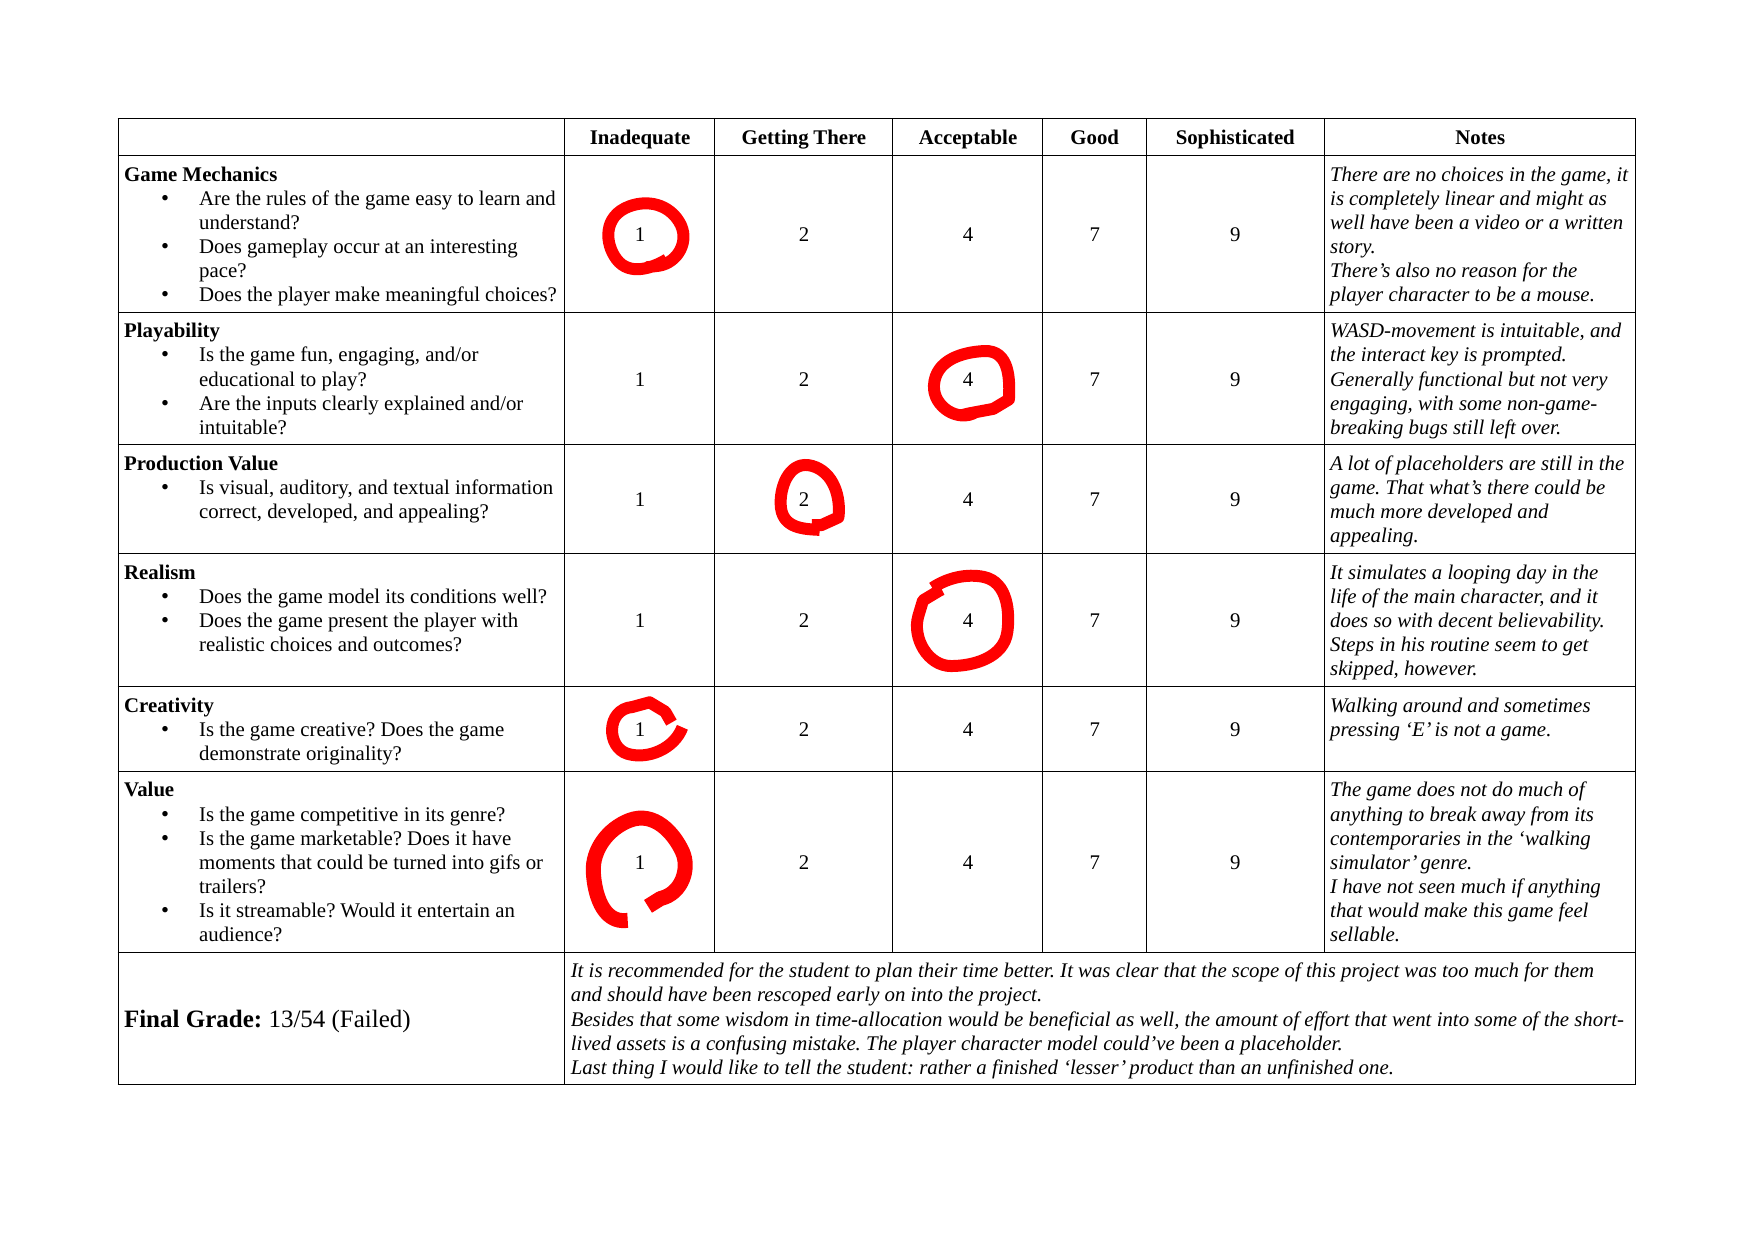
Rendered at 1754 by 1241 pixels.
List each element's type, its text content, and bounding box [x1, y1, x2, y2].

table_cell 2 [715, 313, 892, 444]
table_header Inadequate [565, 119, 714, 155]
table_header Good [1043, 119, 1146, 155]
table_header Sophisticated [1147, 119, 1324, 155]
table_cell 9 [1147, 687, 1324, 771]
table_header [119, 119, 564, 155]
table_cell There are no choices in the game, it is completely linear and might as well have been a video or a written story. There’s also no reason for the player character to be a mouse. [1325, 156, 1635, 312]
table_cell 2 [715, 772, 892, 952]
table_cell 1 [565, 554, 714, 686]
table_cell 7 [1043, 554, 1146, 686]
table_cell 1 [565, 445, 714, 553]
table_cell 9 [1147, 313, 1324, 444]
table_cell The game does not do much of anything to break away from its contemporaries in the ‘walking simulator’ genre. I have not seen much if anything that would make this game feel sellable. [1325, 772, 1635, 952]
table_cell 2 [715, 554, 892, 686]
table_cell 9 [1147, 554, 1324, 686]
table_cell WASD-movement is intuitable, and the interact key is prompted. Generally functional but not very engaging, with some non-game-breaking bugs still left over. [1325, 313, 1635, 444]
table_cell Playability Is the game fun, engaging, and/or educational to play? Are the inputs clearly explained and/or intuitable? [119, 313, 564, 444]
table_header Notes [1325, 119, 1635, 155]
table_cell 4 [893, 554, 1042, 686]
table_cell 7 [1043, 313, 1146, 444]
table_cell 1 [565, 772, 714, 952]
table_cell 4 [893, 156, 1042, 312]
table_cell 9 [1147, 772, 1324, 952]
table_cell 9 [1147, 445, 1324, 553]
table_cell 4 [893, 772, 1042, 952]
table_header Acceptable [893, 119, 1042, 155]
table_cell 7 [1043, 687, 1146, 771]
table_header Getting There [715, 119, 892, 155]
table_cell 1 [565, 687, 714, 771]
table_cell Walking around and sometimes pressing ‘E’ is not a game. [1325, 687, 1635, 771]
table_cell It simulates a looping day in the life of the main character, and it does so with decent believability. Steps in his routine seem to get skipped, however. [1325, 554, 1635, 686]
table_cell 7 [1043, 772, 1146, 952]
table_cell Creativity Is the game creative? Does the game demonstrate originality? [119, 687, 564, 771]
table_cell Value Is the game competitive in its genre? Is the game marketable? Does it have moments that could be turned into gifs or trailers? Is it streamable? Would it entertain an audience? [119, 772, 564, 952]
table_cell 2 [715, 156, 892, 312]
table_cell A lot of placeholders are still in the game. That what’s there could be much more developed and appealing. [1325, 445, 1635, 553]
table_cell 7 [1043, 156, 1146, 312]
table_cell 4 [893, 445, 1042, 553]
table_cell 4 [893, 313, 1042, 444]
table_cell Production Value Is visual, auditory, and textual information correct, developed, and appealing? [119, 445, 564, 553]
table_cell It is recommended for the student to plan their time better. It was clear that the scope of this project was too much for them and should have been rescoped early on into the project. Besides that some wisdom in time-allocation would be beneficial as well, the amount of effort that went into some of the short-lived assets is a confusing mistake. The player character model could’ve been a placeholder. Last thing I would like to tell the student: rather a finished ‘lesser’ product than an unfinished one. [565, 953, 1635, 1084]
table_cell 7 [1043, 445, 1146, 553]
table_cell 1 [565, 156, 714, 312]
table_cell Game Mechanics Are the rules of the game easy to learn and understand? Does gameplay occur at an interesting pace? Does the player make meaningful choices? [119, 156, 564, 312]
table_cell 4 [893, 687, 1042, 771]
table_cell 2 [715, 687, 892, 771]
table_cell Realism Does the game model its conditions well? Does the game present the player with realistic choices and outcomes? [119, 554, 564, 686]
table_cell 9 [1147, 156, 1324, 312]
table_cell 1 [565, 313, 714, 444]
table_cell Final Grade: 13/54 (Failed) [119, 953, 564, 1084]
table_cell 2 [715, 445, 892, 553]
